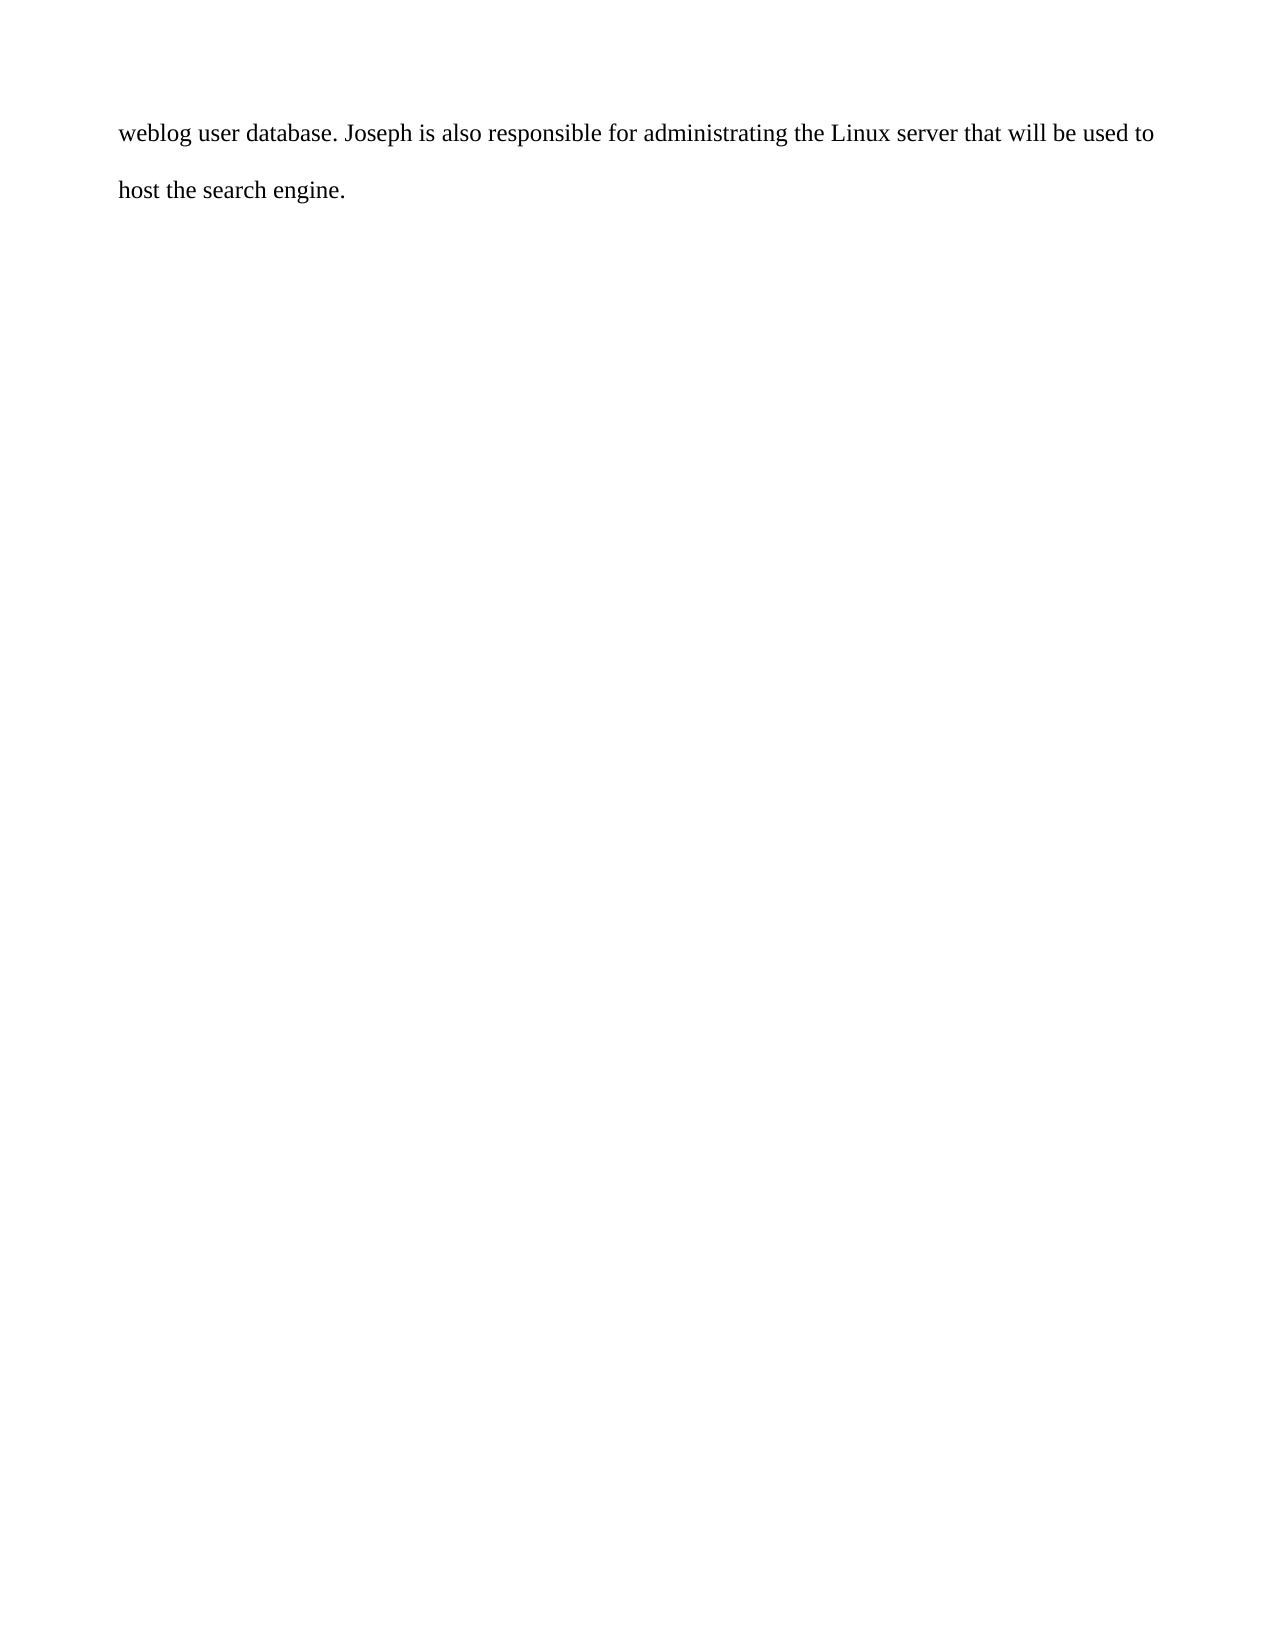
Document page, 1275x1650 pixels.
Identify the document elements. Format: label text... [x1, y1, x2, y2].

text weblog user database. Joseph is also responsible for administrating the Linux server that will be used to host the search engine. [118, 118, 1157, 204]
